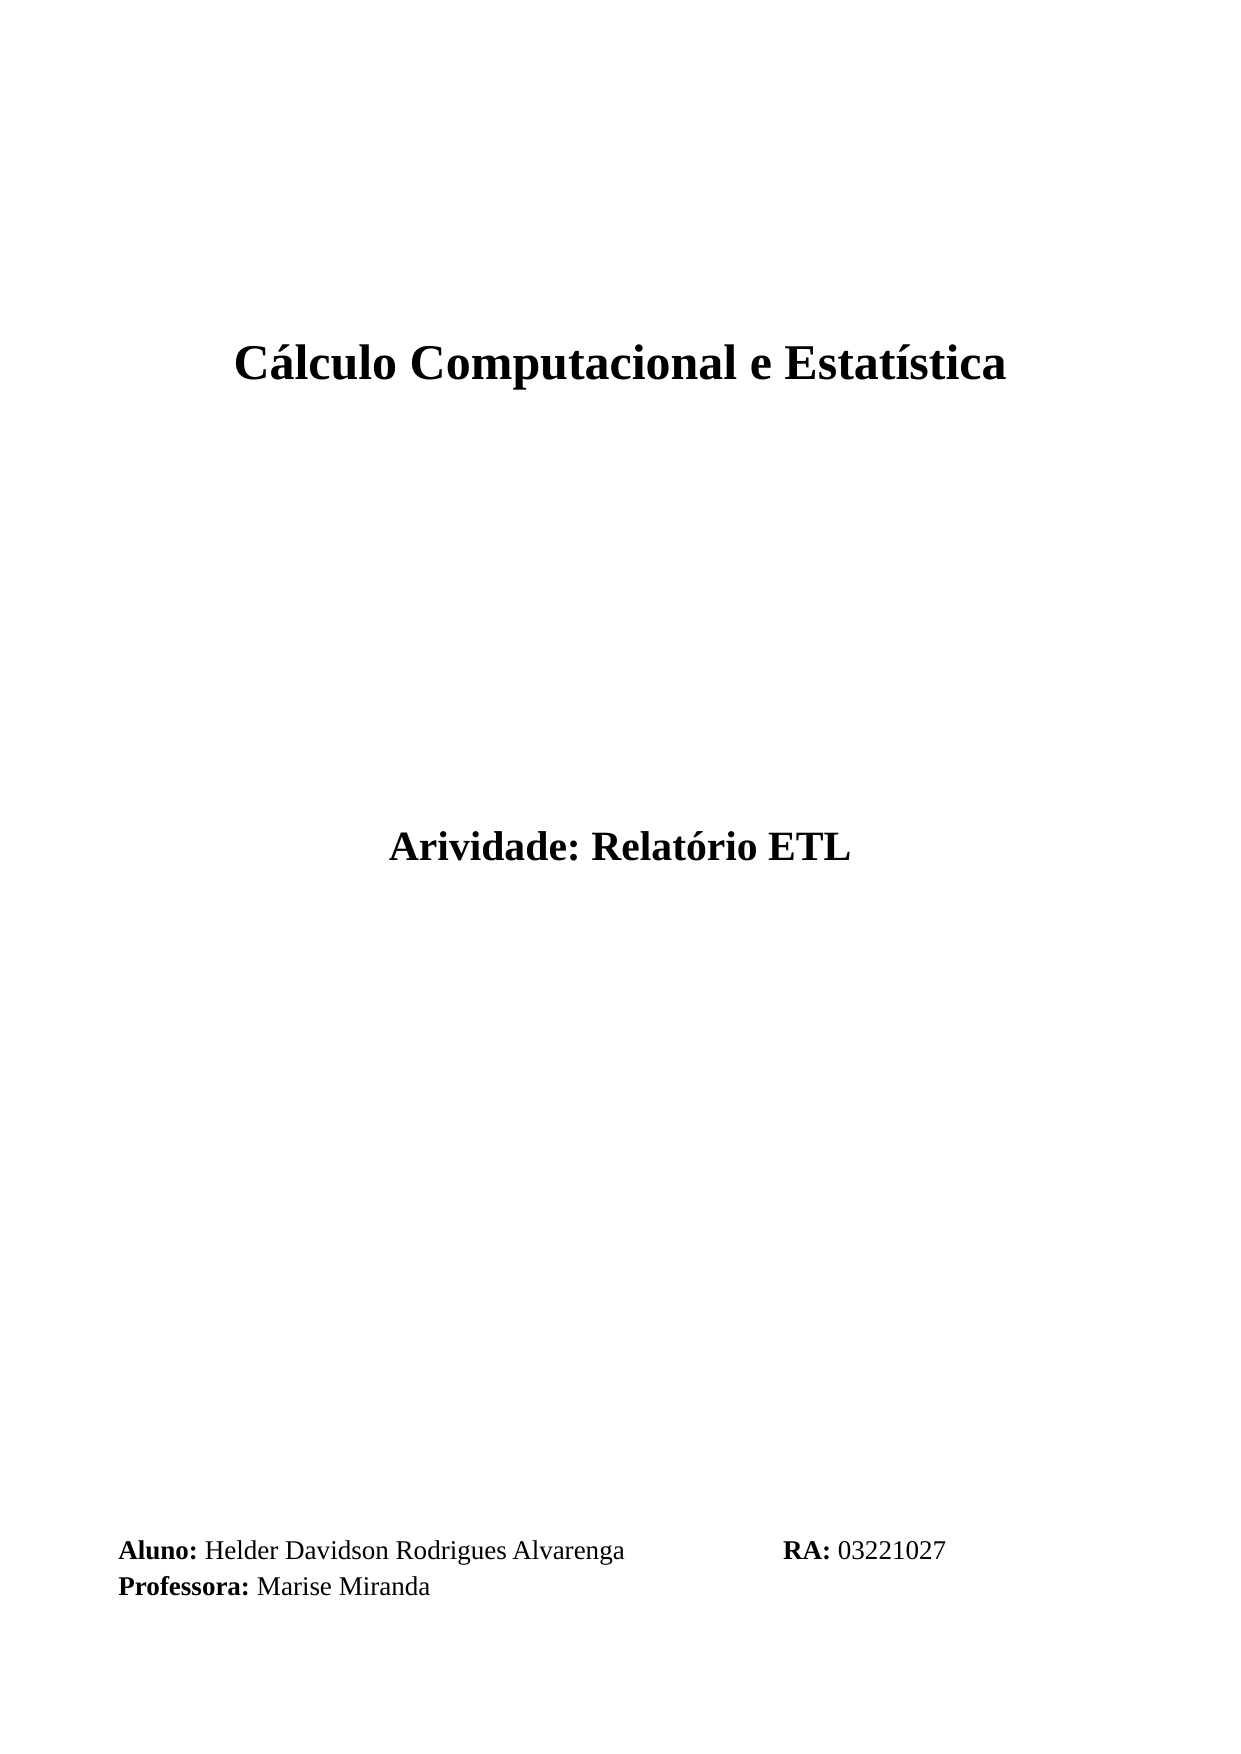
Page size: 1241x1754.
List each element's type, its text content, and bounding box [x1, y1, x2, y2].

text Aluno: Helder Davidson Rodrigues Alvarenga RA: 03221027 Professora: Marise Miranda [118, 1534, 1122, 1601]
text Arividade: Relatório ETL [118, 821, 1122, 869]
subtitle Cálculo Computacional e Estatística [118, 333, 1122, 391]
